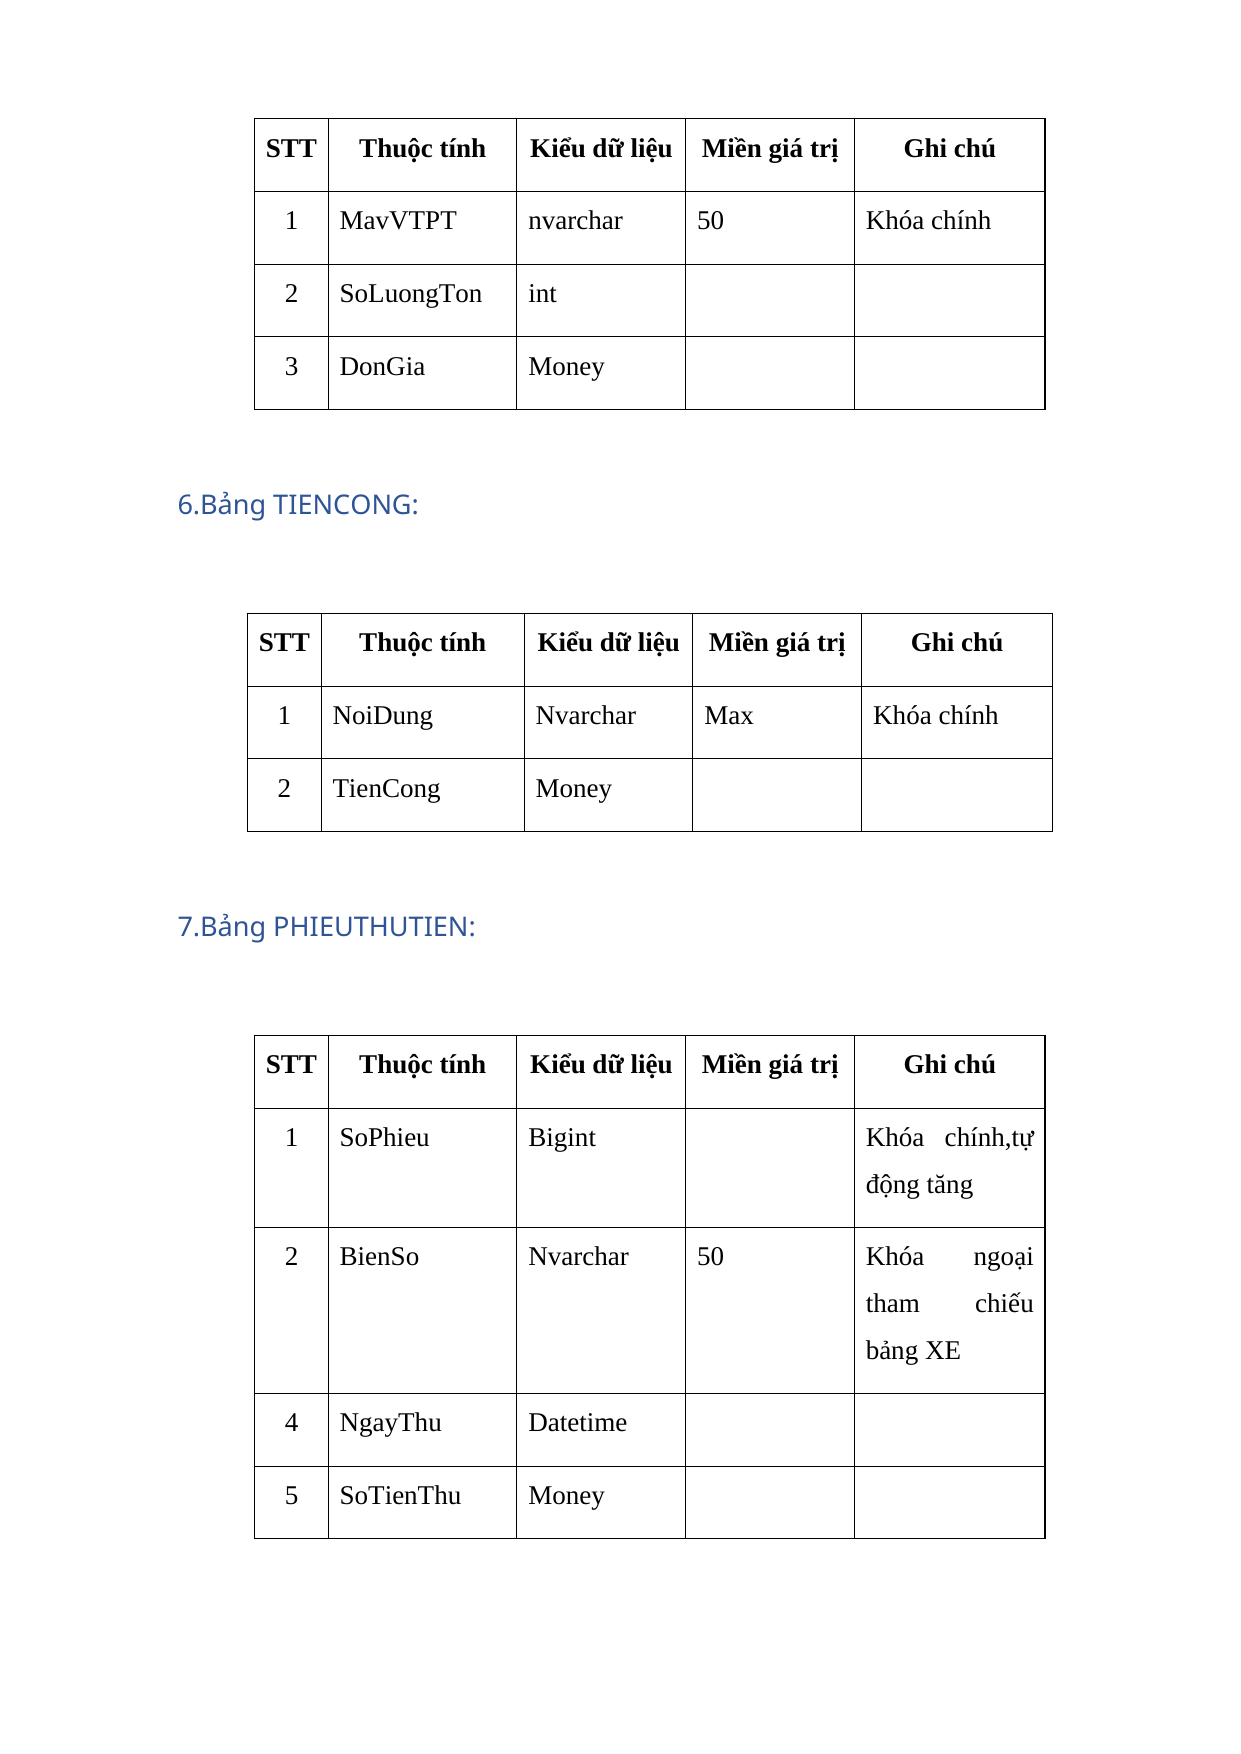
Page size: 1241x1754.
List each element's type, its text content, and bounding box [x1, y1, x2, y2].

table_header STT [255, 119, 328, 191]
table_cell [855, 1467, 1044, 1538]
table_header Thuộc tính [322, 614, 524, 686]
table_cell Khóa chính [855, 192, 1044, 263]
table_cell 1 [255, 192, 328, 263]
table_cell Khóa chính [862, 687, 1052, 758]
table_header Ghi chú [855, 1036, 1044, 1107]
table_cell 2 [255, 1228, 328, 1393]
table_header Kiểu dữ liệu [517, 119, 685, 191]
table_cell Max [693, 687, 861, 758]
table_cell 4 [255, 1394, 328, 1466]
table_cell [855, 265, 1044, 336]
table_cell 1 [255, 1109, 328, 1227]
table_cell [686, 1467, 854, 1538]
table_cell Money [517, 1467, 685, 1538]
table_cell 5 [255, 1467, 328, 1538]
table_cell BienSo [329, 1228, 516, 1393]
table_cell Datetime [517, 1394, 685, 1466]
table_cell [686, 265, 854, 336]
table_cell 2 [248, 759, 321, 831]
table_cell 50 [686, 192, 854, 263]
subtitle 7.Bảng PHIEUTHUTIEN: [177, 908, 1122, 945]
table_cell 2 [255, 265, 328, 336]
table_header Miền giá trị [686, 119, 854, 191]
table_cell Money [525, 759, 692, 831]
table_cell [855, 1394, 1044, 1466]
table_header STT [255, 1036, 328, 1107]
table_header Ghi chú [862, 614, 1052, 686]
table_cell TienCong [322, 759, 524, 831]
table_cell Bigint [517, 1109, 685, 1227]
table_cell int [517, 265, 685, 336]
table_cell SoTienThu [329, 1467, 516, 1538]
table_header Thuộc tính [329, 119, 516, 191]
table_cell MavVTPT [329, 192, 516, 263]
table_header Miền giá trị [693, 614, 861, 686]
table_cell SoLuongTon [329, 265, 516, 336]
table_header Ghi chú [855, 119, 1044, 191]
table_header STT [248, 614, 321, 686]
table_header Thuộc tính [329, 1036, 516, 1107]
table_cell NoiDung [322, 687, 524, 758]
table_header Kiểu dữ liệu [525, 614, 692, 686]
table_cell Money [517, 337, 685, 409]
table_cell nvarchar [517, 192, 685, 263]
table_header Kiểu dữ liệu [517, 1036, 685, 1107]
table_cell Nvarchar [517, 1228, 685, 1393]
subtitle 6.Bảng TIENCONG: [177, 486, 1122, 523]
table_cell 3 [255, 337, 328, 409]
table_cell Nvarchar [525, 687, 692, 758]
table_cell Khóa chính,tự động tăng [855, 1109, 1044, 1227]
table_cell [693, 759, 861, 831]
table_cell NgayThu [329, 1394, 516, 1466]
table_cell 1 [248, 687, 321, 758]
table_cell SoPhieu [329, 1109, 516, 1227]
table_cell Khóa ngoại tham chiếu bảng XE [855, 1228, 1044, 1393]
table_header Miền giá trị [686, 1036, 854, 1107]
table_cell [686, 337, 854, 409]
table_cell [686, 1109, 854, 1227]
table_cell DonGia [329, 337, 516, 409]
table_cell [862, 759, 1052, 831]
table_cell [855, 337, 1044, 409]
table_cell 50 [686, 1228, 854, 1393]
table_cell [686, 1394, 854, 1466]
